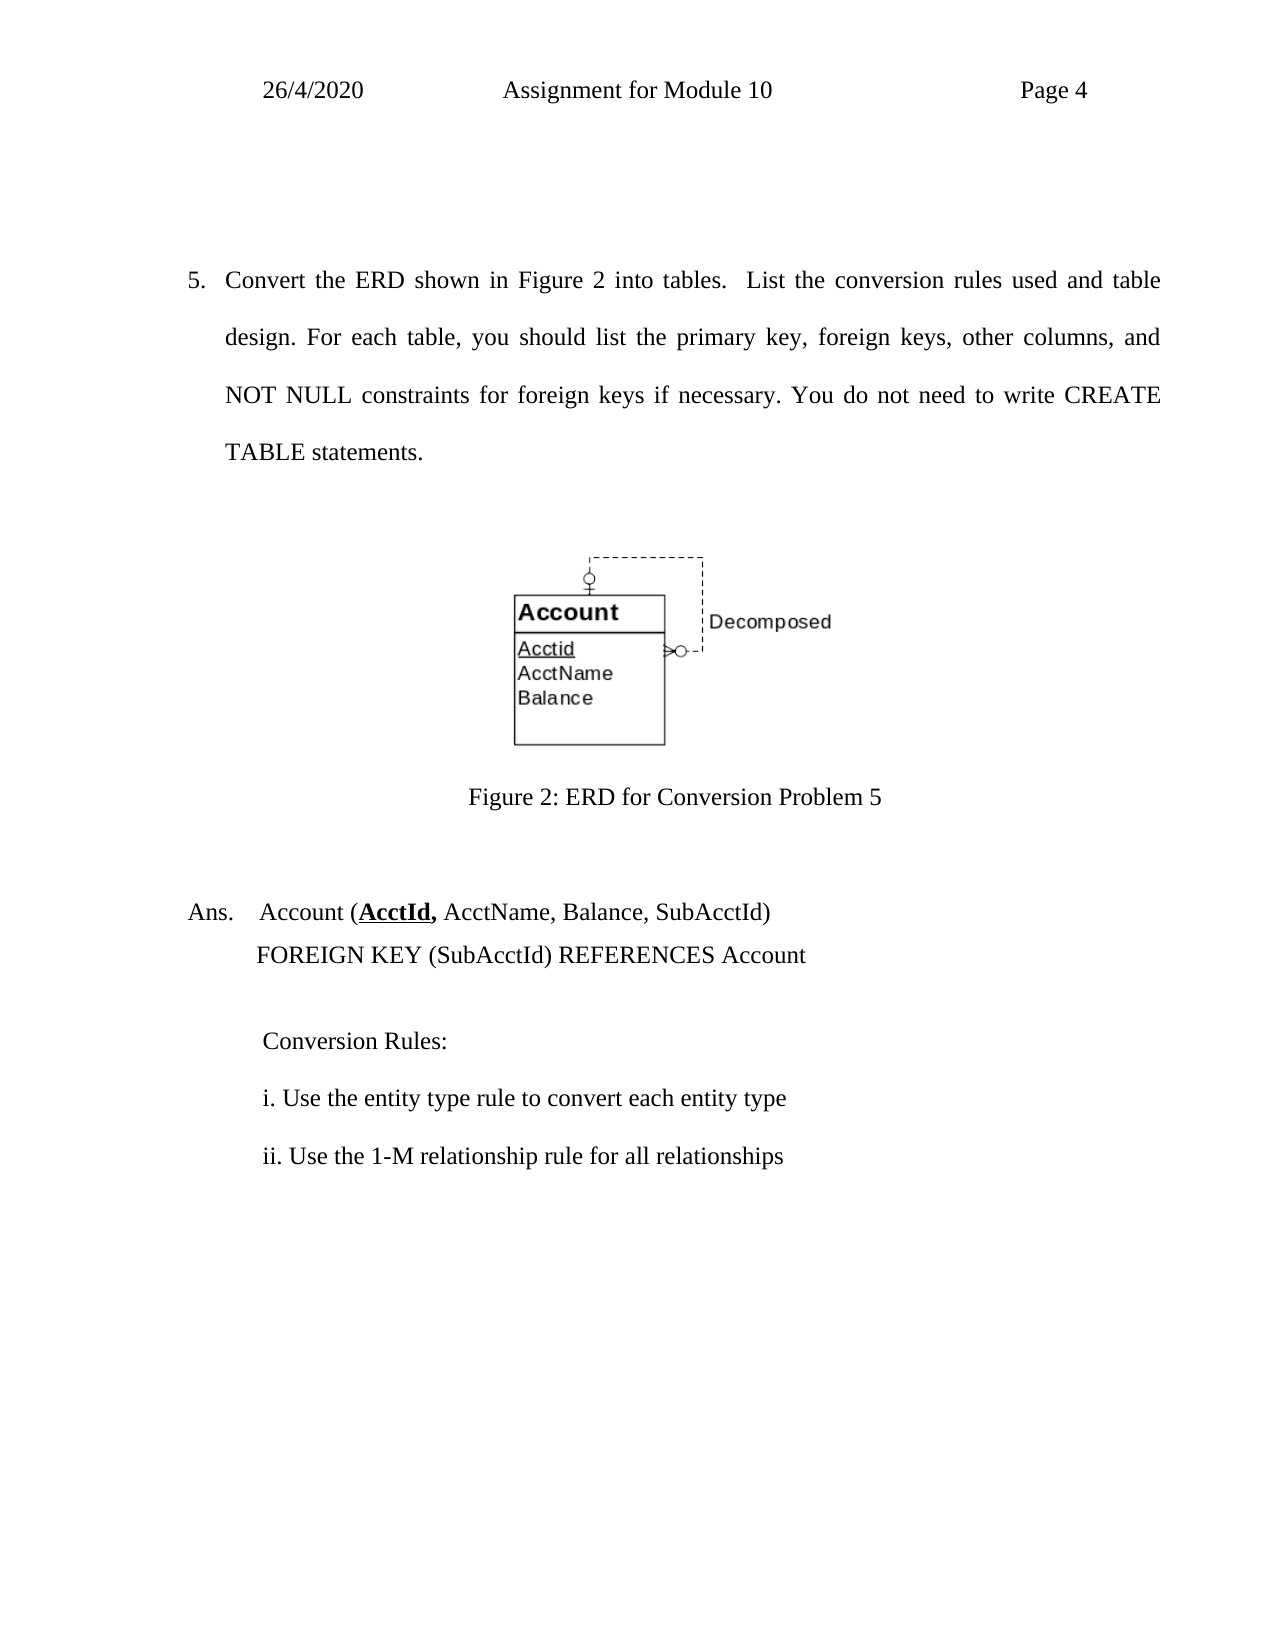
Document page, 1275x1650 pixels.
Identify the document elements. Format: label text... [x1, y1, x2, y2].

list Convert the ERD shown in Figure 2 into tables. List the conversion rules used and table design. For each table, you should list the primary key, foreign keys, other columns, and NOT NULL constraints for foreign keys if necessary. You do not need to write CREATE TABLE statements. [187, 265, 1162, 466]
title ii. Use the 1-M relationship rule for all relationships [187, 1141, 1162, 1170]
title i. Use the entity type rule to convert each entity type [187, 1083, 1162, 1112]
title Ans. Account (AcctId, AcctName, Balance, SubAcctId) [187, 897, 1162, 925]
title FOREIGN KEY (SubAcctId) REFERENCES Account [187, 940, 1162, 968]
title Conversion Rules: [187, 1026, 1162, 1055]
title Figure 2: ERD for Conversion Problem 5 [187, 782, 1162, 810]
